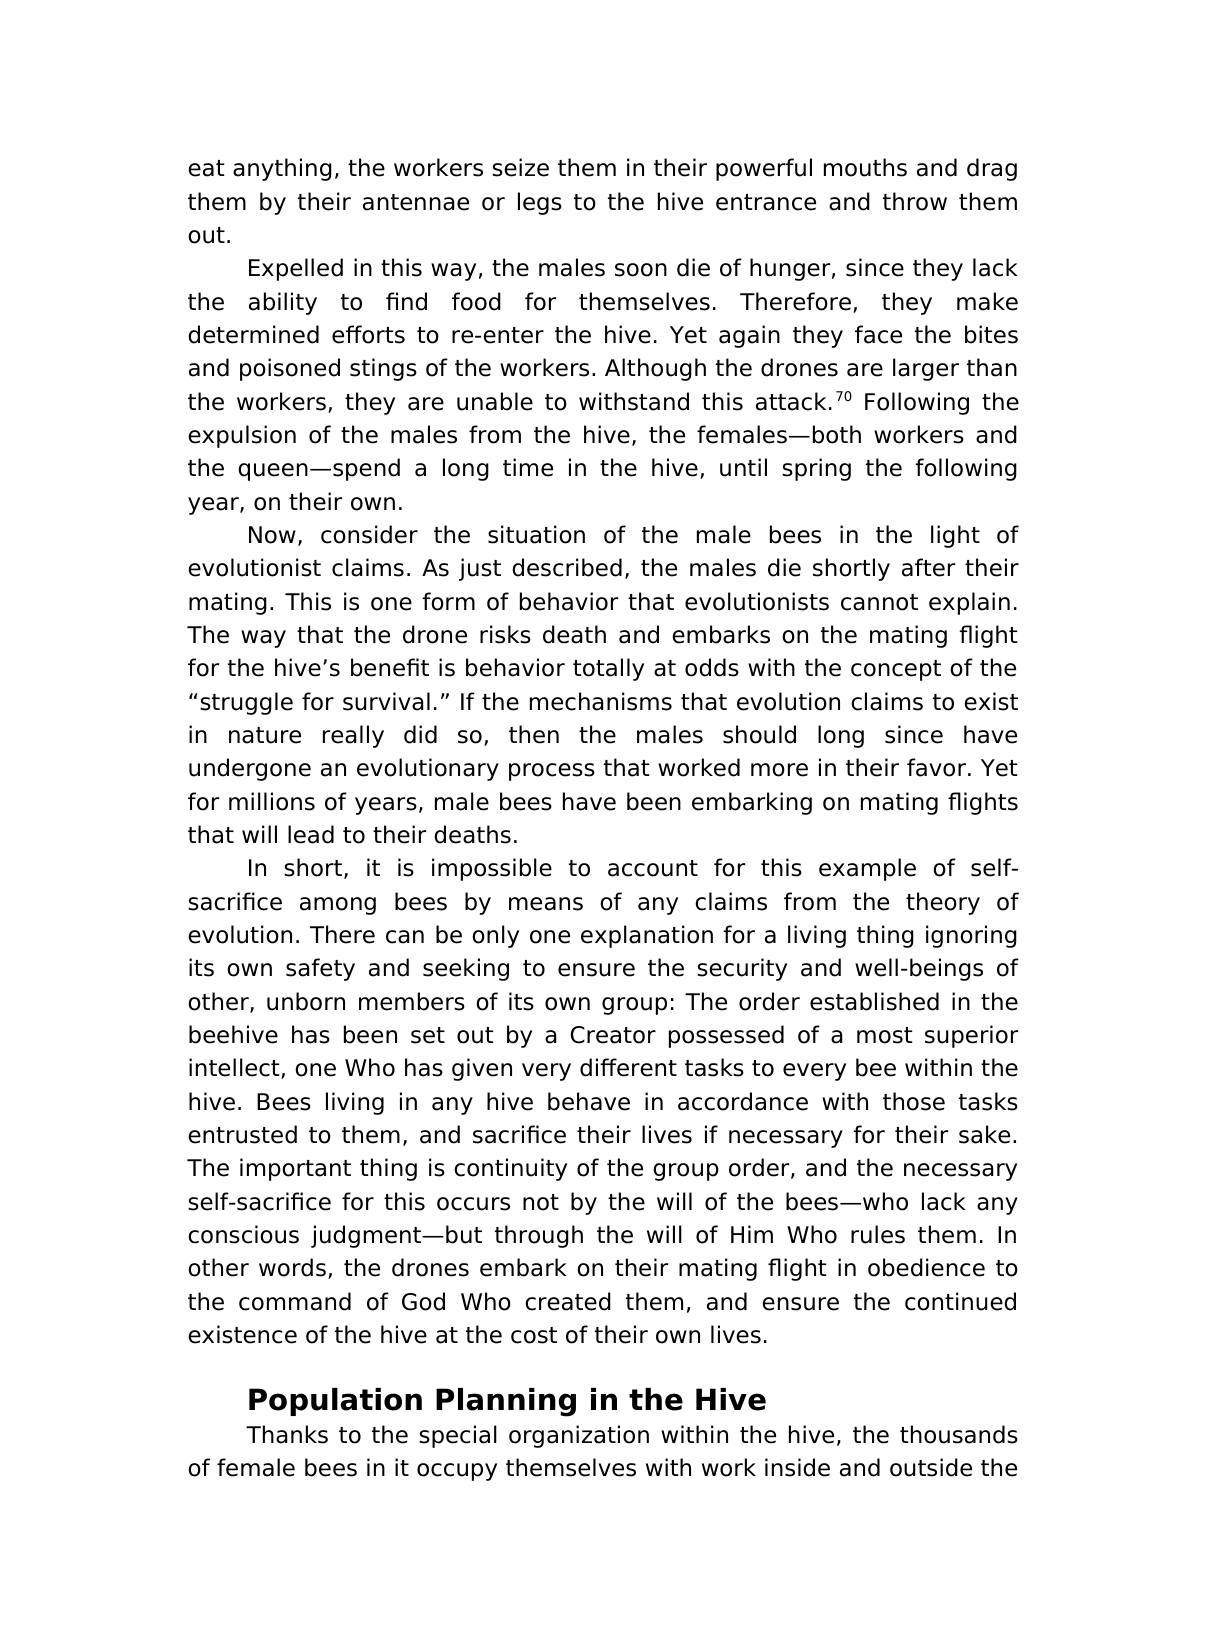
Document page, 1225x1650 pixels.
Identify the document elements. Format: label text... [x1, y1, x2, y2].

text eat anything, the workers seize them in their powerful mouths and drag them by their antennae or legs to the hive entrance and throw them out. [187, 150, 1020, 250]
text In short, it is impossible to account for this example of self-sacrifice among bees by means of any claims from the theory of evolution. There can be only one explanation for a living thing ignoring its own safety and seeking to ensure the security and well-beings of other, unborn members of its own group: The order established in the beehive has been set out by a Creator possessed of a most superior intellect, one Who has given very different tasks to every bee within the hive. Bees living in any hive behave in accordance with those tasks entrusted to them, and sacrifice their lives if necessary for their sake. The important thing is continuity of the group order, and the necessary self-sacrifice for this occurs not by the will of the bees—who lack any conscious judgment—but through the will of Him Who rules them. In other words, the drones embark on their mating flight in obedience to the command of God Who created them, and ensure the continued existence of the hive at the cost of their own lives. [187, 850, 1020, 1350]
text Expelled in this way, the males soon die of hunger, since they lack the ability to find food for themselves. Therefore, they make determined efforts to re-enter the hive. Yet again they face the bites and poisoned stings of the workers. Although the drones are larger than the workers, they are unable to withstand this attack.70 Following the expulsion of the males from the hive, the females—both workers and the queen—spend a long time in the hive, until spring the following year, on their own. [187, 250, 1020, 517]
text Population Planning in the Hive [187, 1383, 1020, 1417]
text Now, consider the situation of the male bees in the light of evolutionist claims. As just described, the males die shortly after their mating. This is one form of behavior that evolutionists cannot explain. The way that the drone risks death and embarks on the mating flight for the hive’s benefit is behavior totally at odds with the concept of the “struggle for survival.” If the mechanisms that evolution claims to exist in nature really did so, then the males should long since have undergone an evolutionary process that worked more in their favor. Yet for millions of years, male bees have been embarking on mating flights that will lead to their deaths. [187, 517, 1020, 850]
text Thanks to the special organization within the hive, the thousands of female bees in it occupy themselves with work inside and outside the [187, 1417, 1020, 1483]
